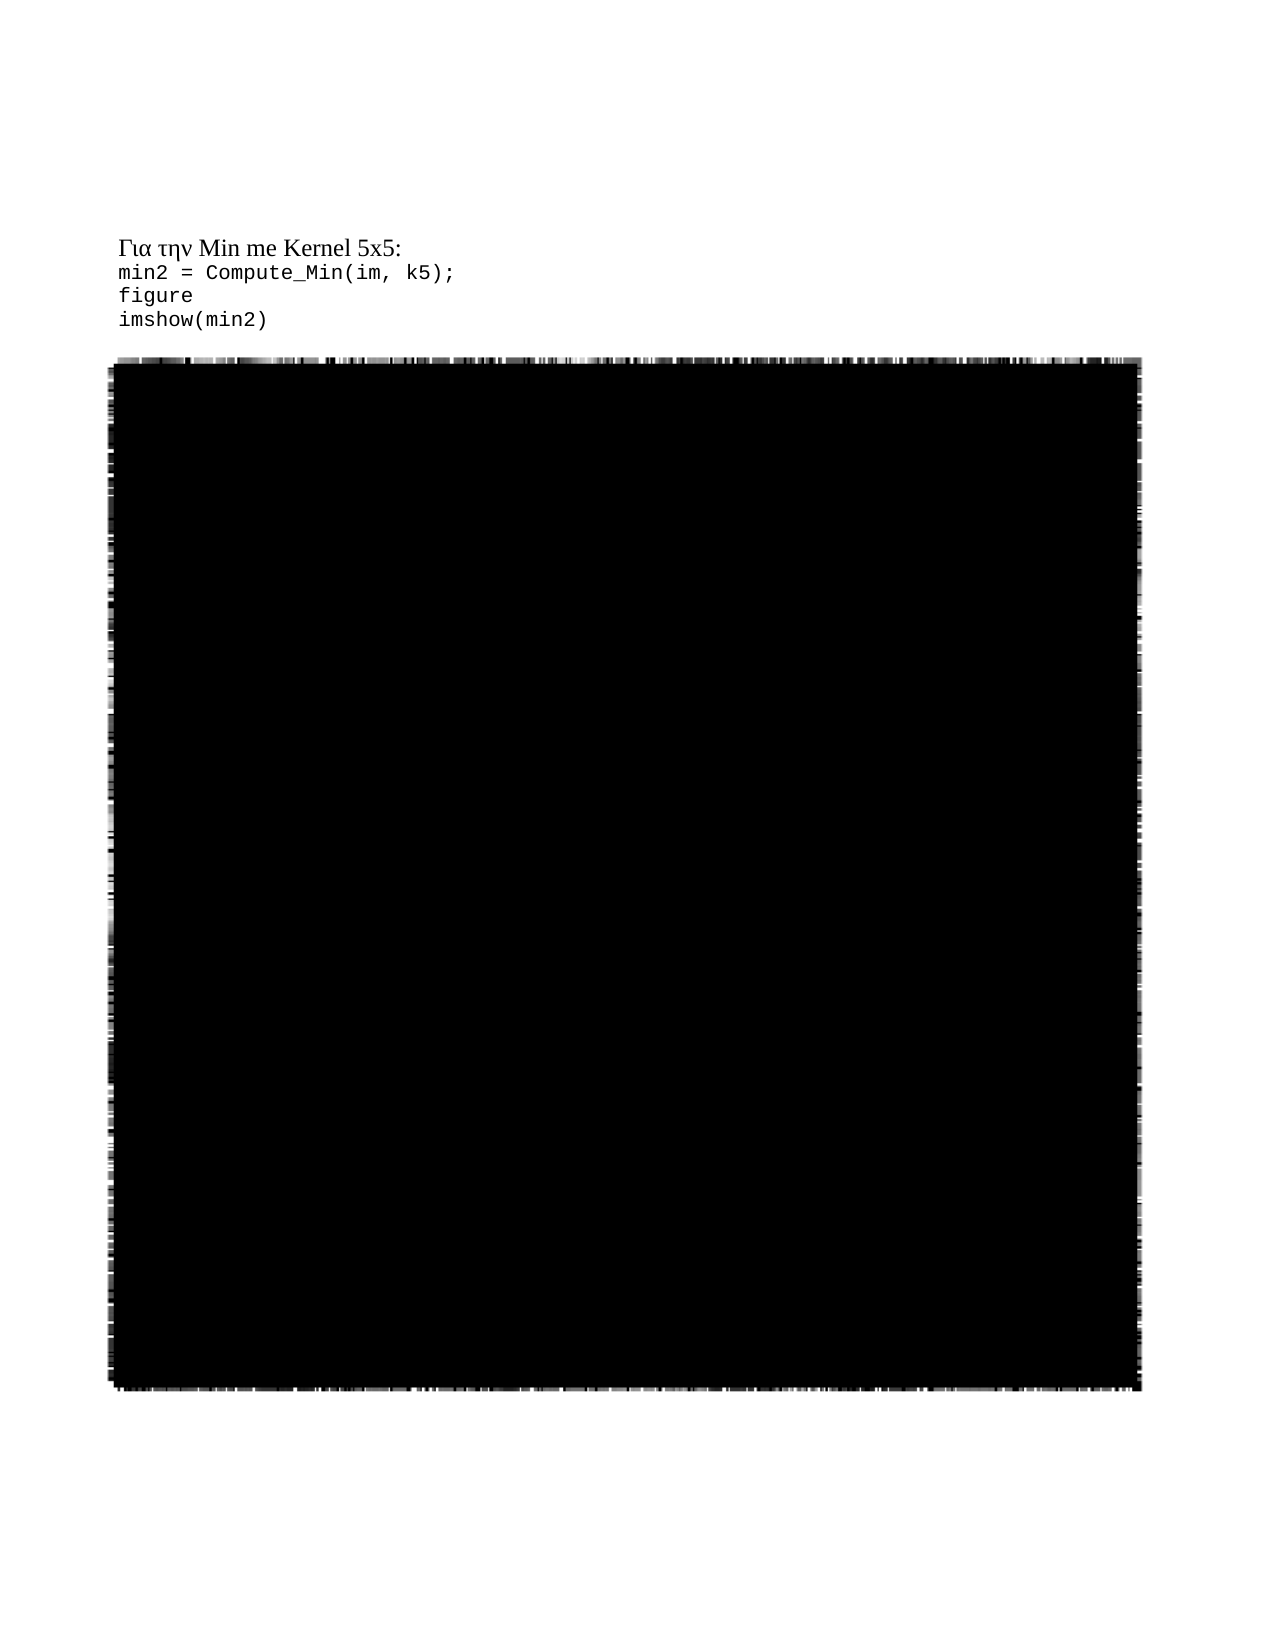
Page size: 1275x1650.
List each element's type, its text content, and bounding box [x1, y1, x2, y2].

text figure [118, 286, 1157, 309]
text Για την Min me Kernel 5x5: [118, 233, 1157, 262]
text imshow(min2) [118, 309, 1157, 333]
text min2 = Compute_Min(im, k5); [118, 262, 1157, 286]
picture [105, 356, 1145, 1394]
